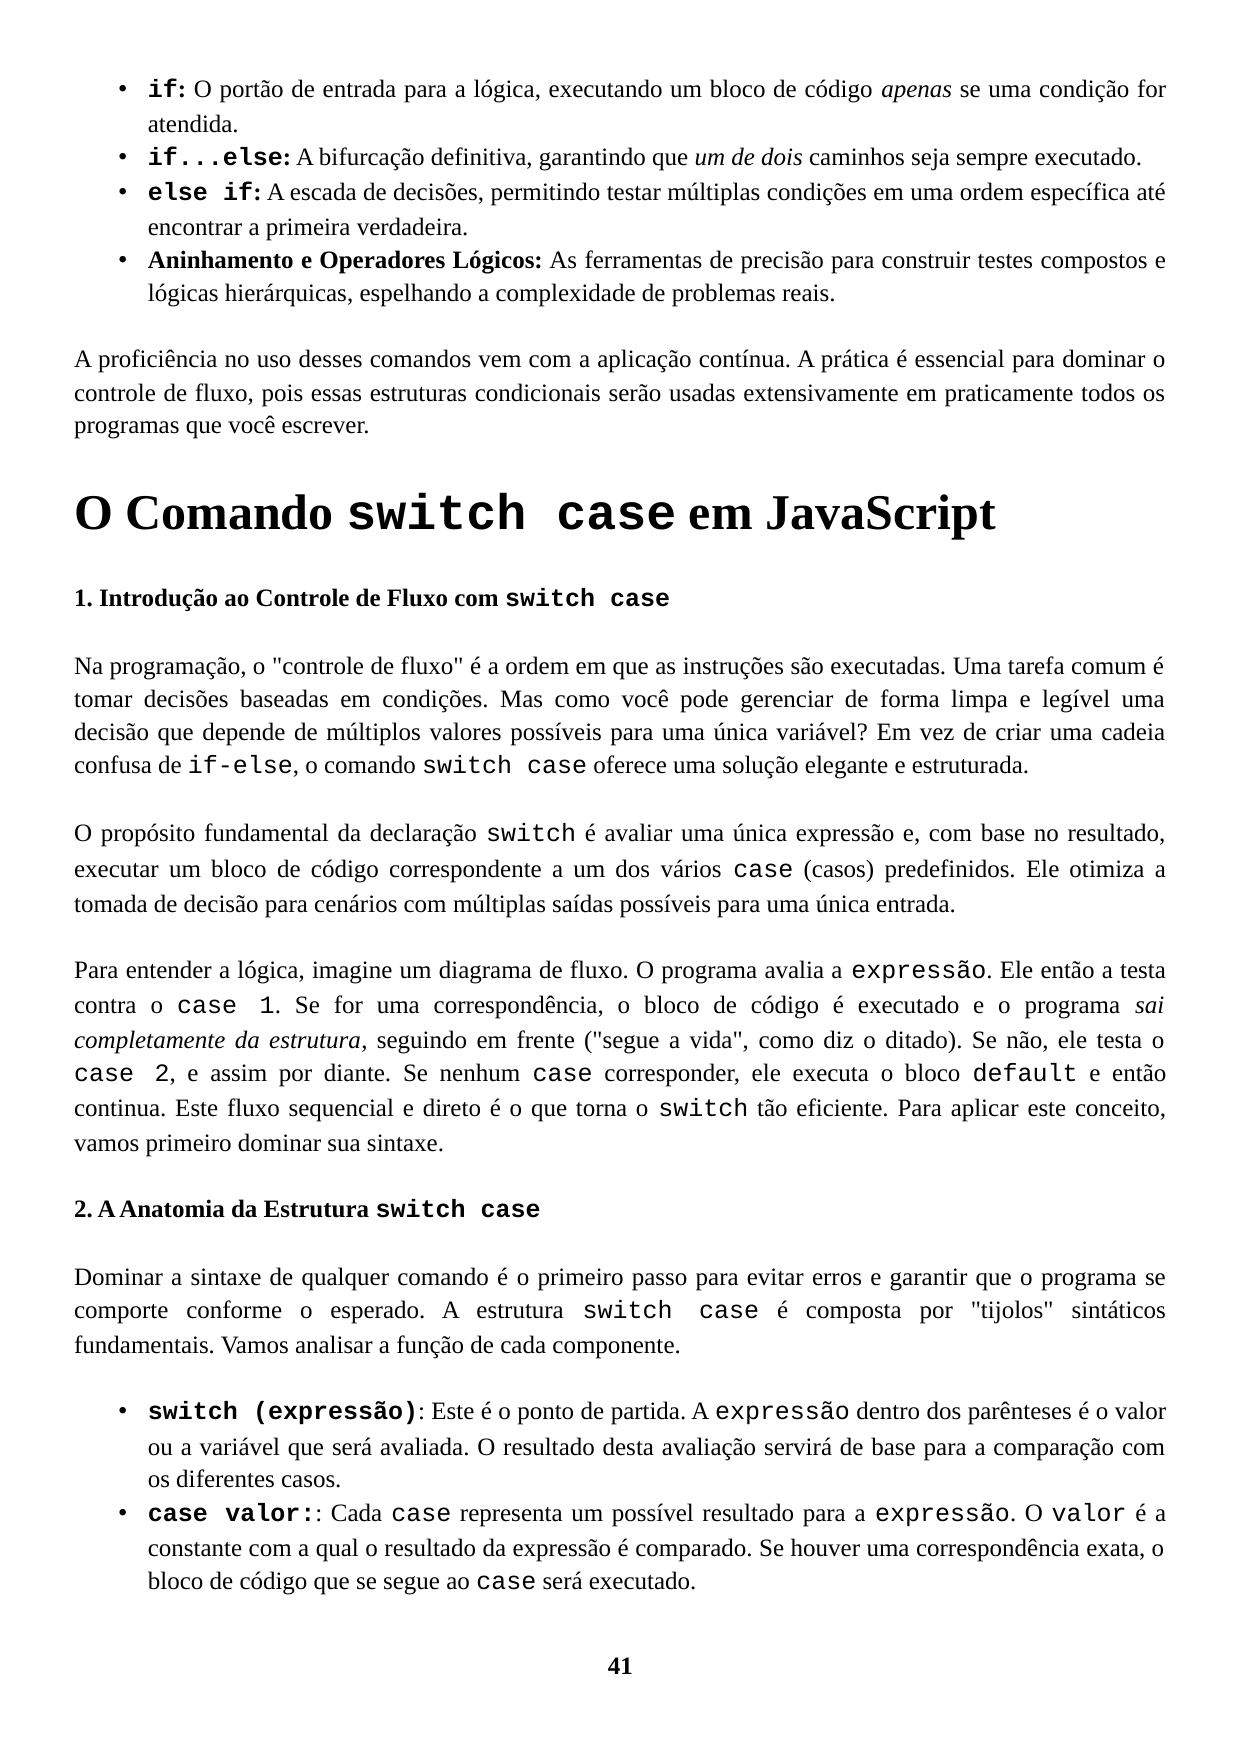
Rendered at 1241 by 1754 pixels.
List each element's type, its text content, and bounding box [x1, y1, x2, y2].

list else if: A escada de decisões, permitindo testar múltiplas condições em uma ordem específica até encontrar a primeira verdadeira. [118, 177, 1166, 241]
subtitle 1. Introdução ao Controle de Fluxo com switch case [74, 583, 1166, 614]
list switch (expressão): Este é o ponto de partida. A expressão dentro dos parênteses é o valor ou a variável que será avaliada. O resultado desta avaliação servirá de base para a comparação com os diferentes casos. [118, 1396, 1166, 1493]
text Para entender a lógica, imagine um diagrama de fluxo. O programa avalia a expressão. Ele então a testa contra o case 1. Se for uma correspondência, o bloco de código é executado e o programa sai completamente da estrutura, seguindo em frente ("segue a vida", como diz o ditado). Se não, ele testa o case 2, e assim por diante. Se nenhum case corresponder, ele executa o bloco default e então continua. Este fluxo sequencial e direto é o que torna o switch tão eficiente. Para aplicar este conceito, vamos primeiro dominar sua sintaxe. [74, 955, 1166, 1157]
text A proficiência no uso desses comandos vem com a aplicação contínua. A prática é essencial para dominar o controle de fluxo, pois essas estruturas condicionais serão usadas extensivamente em praticamente todos os programas que você escrever. [74, 344, 1166, 439]
text Na programação, o "controle de fluxo" é a ordem em que as instruções são executadas. Uma tarefa comum é tomar decisões baseadas em condições. Mas como você pode gerenciar de forma limpa e legível uma decisão que depende de múltiplos valores possíveis para uma única variável? Em vez de criar uma cadeia confusa de if-else, o comando switch case oferece uma solução elegante e estruturada. [74, 651, 1166, 781]
subtitle 2. A Anatomia da Estrutura switch case [74, 1194, 1166, 1225]
text O propósito fundamental da declaração switch é avaliar uma única expressão e, com base no resultado, executar um bloco de código correspondente a um dos vários case (casos) predefinidos. Ele otimiza a tomada de decisão para cenários com múltiplas saídas possíveis para uma única entrada. [74, 818, 1166, 917]
list Aninhamento e Operadores Lógicos: As ferramentas de precisão para construir testes compostos e lógicas hierárquicas, espelhando a complexidade de problemas reais. [118, 246, 1166, 307]
list if...else: A bifurcação definitiva, garantindo que um de dois caminhos seja sempre executado. [118, 142, 1166, 173]
text Dominar a sintaxe de qualquer comando é o primeiro passo para evitar erros e garantir que o programa se comporte conforme o esperado. A estrutura switch case é composta por "tijolos" sintáticos fundamentais. Vamos analisar a função de cada componente. [74, 1262, 1166, 1359]
list case valor:: Cada case representa um possível resultado para a expressão. O valor é a constante com a qual o resultado da expressão é comparado. Se houver uma correspondência exata, o bloco de código que se segue ao case será executado. [118, 1498, 1166, 1597]
subtitle O Comando switch case em JavaScript [74, 482, 1166, 544]
list if: O portão de entrada para a lógica, executando um bloco de código apenas se uma condição for atendida. [118, 74, 1166, 138]
